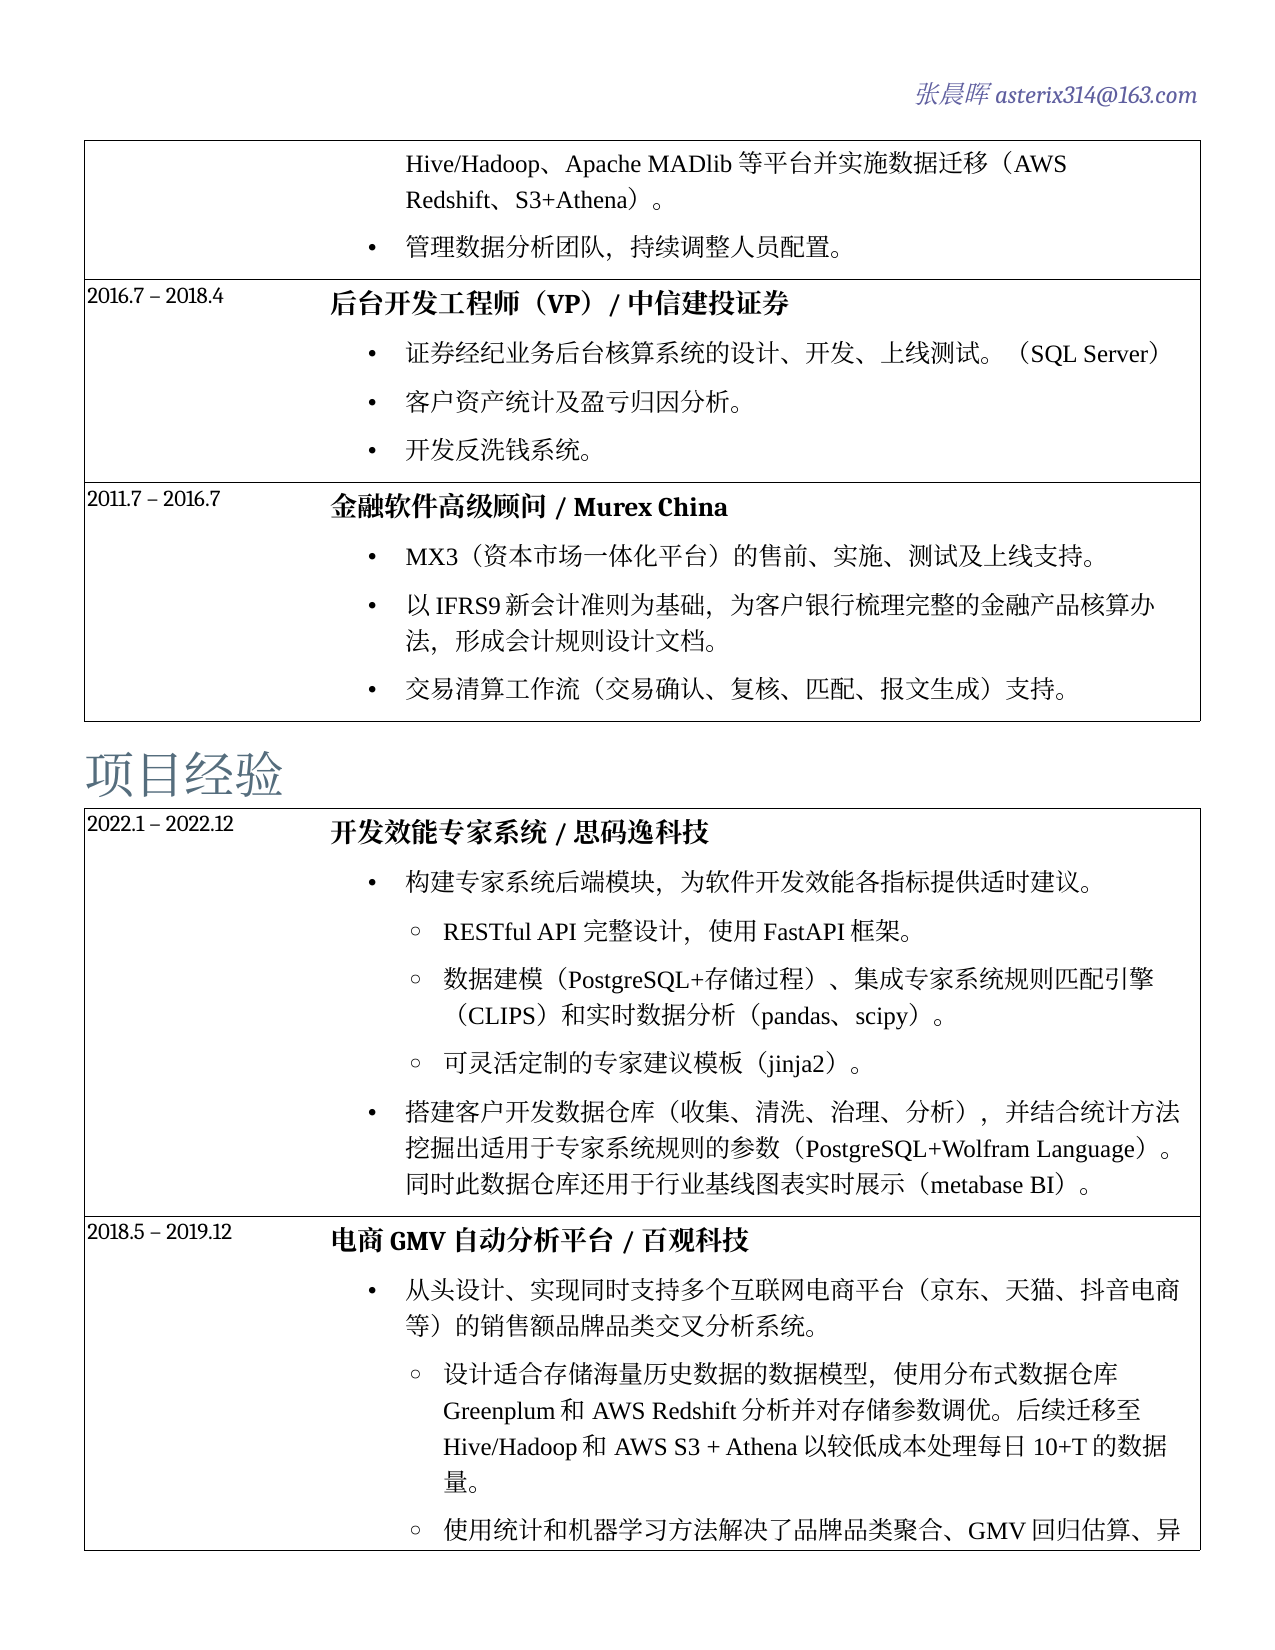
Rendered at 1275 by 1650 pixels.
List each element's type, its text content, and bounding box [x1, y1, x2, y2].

table_cell [85, 141, 312, 279]
table_cell [313, 809, 327, 1216]
table_cell 开发效能专家系统 / 思码逸科技 构建专家系统后端模块，为软件开发效能各指标提供适时建议。 RESTful API 完整设计，使用FastAPI框架。 数据建模（PostgreSQL+存储过程）、集成专家系统规则匹配引擎（CLIPS）和实时数据分析（pandas、scipy）。 可灵活定制的专家建议模板（jinja2）。 搭建客户开发数据仓库（收集、清洗、治理、分析），并结合统计方法挖掘出适用于专家系统规则的参数（PostgreSQL+Wolfram Language）。同时此数据仓库还用于行业基线图表实时展示（metabase BI）。 [327, 809, 1200, 1216]
table_cell Hive/Hadoop、Apache MADlib 等平台并实施数据迁移（AWS Redshift、S3+Athena）。 管理数据分析团队，持续调整人员配置。 [327, 141, 1200, 279]
table_cell [313, 280, 327, 482]
table_cell 后台开发工程师（VP）/ 中信建投证券 证券经纪业务后台核算系统的设计、开发、上线测试。（SQL Server） 客户资产统计及盈亏归因分析。 开发反洗钱系统。 [327, 280, 1200, 482]
table_cell 项目经验 [84, 722, 1200, 808]
table_cell 2018.5 – 2019.12 [85, 1217, 312, 1550]
table_cell [313, 141, 327, 279]
table_cell 金融软件高级顾问 / Murex China MX3（资本市场一体化平台）的售前、实施、测试及上线支持。 以IFRS9新会计准则为基础，为客户银行梳理完整的金融产品核算办法，形成会计规则设计文档。 交易清算工作流（交易确认、复核、匹配、报文生成）支持。 [327, 483, 1200, 721]
table_cell 2011.7 – 2016.7 [85, 483, 312, 721]
table_cell 电商GMV 自动分析平台 / 百观科技 从头设计、实现同时支持多个互联网电商平台（京东、天猫、抖音电商等）的销售额品牌品类交叉分析系统。 设计适合存储海量历史数据的数据模型，使用分布式数据仓库 Greenplum和 AWS Redshift分析并对存储参数调优。后续迁移至Hive/Hadoop和 AWS S3 + Athena以较低成本处理每日10+T的数据量。 使用统计和机器学习方法解决了品牌品类聚合、GMV回归估算、异 [327, 1217, 1200, 1550]
table_cell 2016.7 – 2018.4 [85, 280, 312, 482]
table_cell [313, 1217, 327, 1550]
table_cell [313, 483, 327, 721]
table_cell 2022.1 – 2022.12 [85, 809, 312, 1216]
